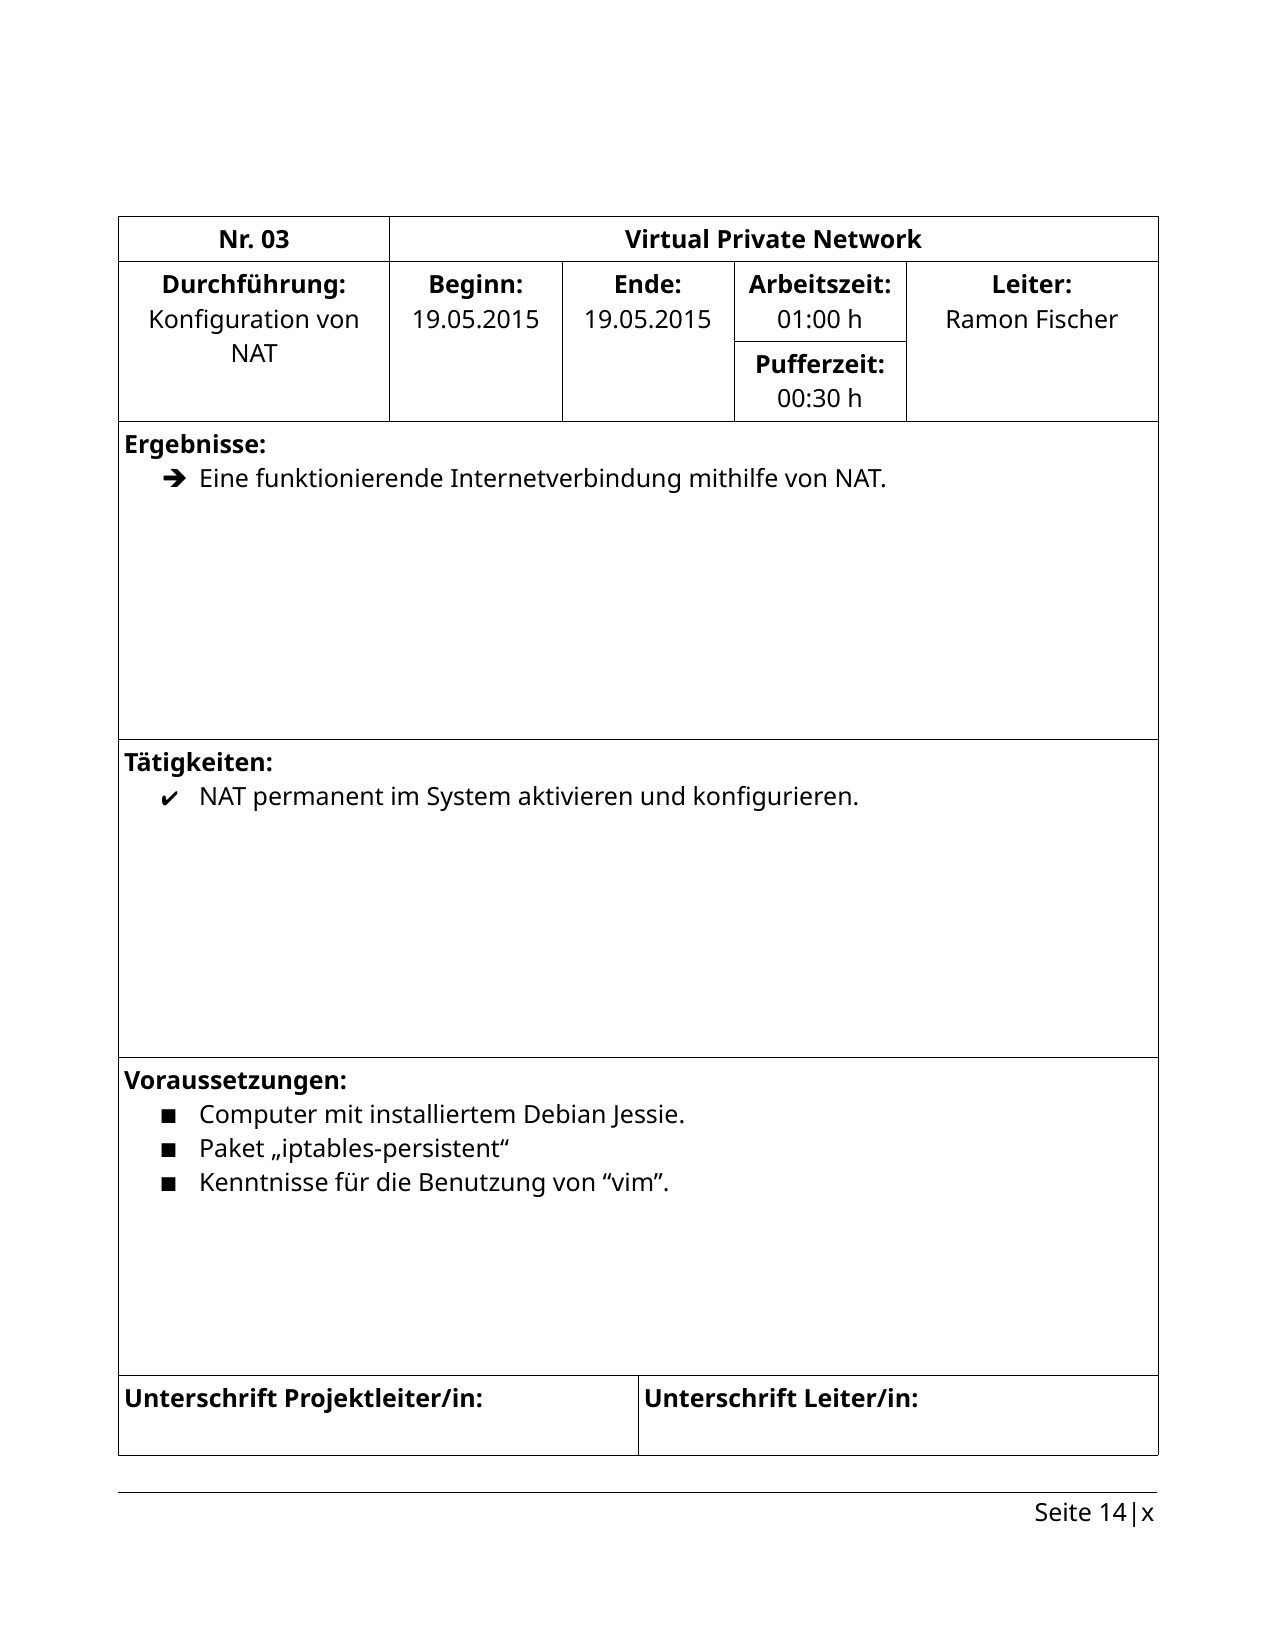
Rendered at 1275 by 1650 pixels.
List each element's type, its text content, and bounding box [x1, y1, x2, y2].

table_cell Ende: 19.05.2015 [563, 262, 734, 421]
table_cell Voraussetzungen: Computer mit installiertem Debian Jessie. Paket „iptables-persistent“ Kenntnisse für die Benutzung von “vim”. [119, 1058, 1158, 1375]
table_cell Arbeitszeit: 01:00 h [735, 262, 906, 341]
table_header Virtual Private Network [390, 217, 1158, 261]
table_cell Ergebnisse: Eine funktionierende Internetverbindung mithilfe von NAT. [119, 422, 1158, 739]
table_header Nr. 03 [119, 217, 389, 261]
table_cell Durchführung: Konfiguration von NAT [119, 262, 389, 421]
table_cell Leiter: Ramon Fischer [907, 262, 1158, 421]
table_cell Pufferzeit: 00:30 h [735, 342, 906, 421]
table_cell Unterschrift Leiter/in: [639, 1376, 1158, 1455]
table_cell Tätigkeiten: NAT permanent im System aktivieren und konfigurieren. [119, 740, 1158, 1057]
table_cell Beginn: 19.05.2015 [390, 262, 562, 421]
table_cell Unterschrift Projektleiter/in: [119, 1376, 638, 1455]
